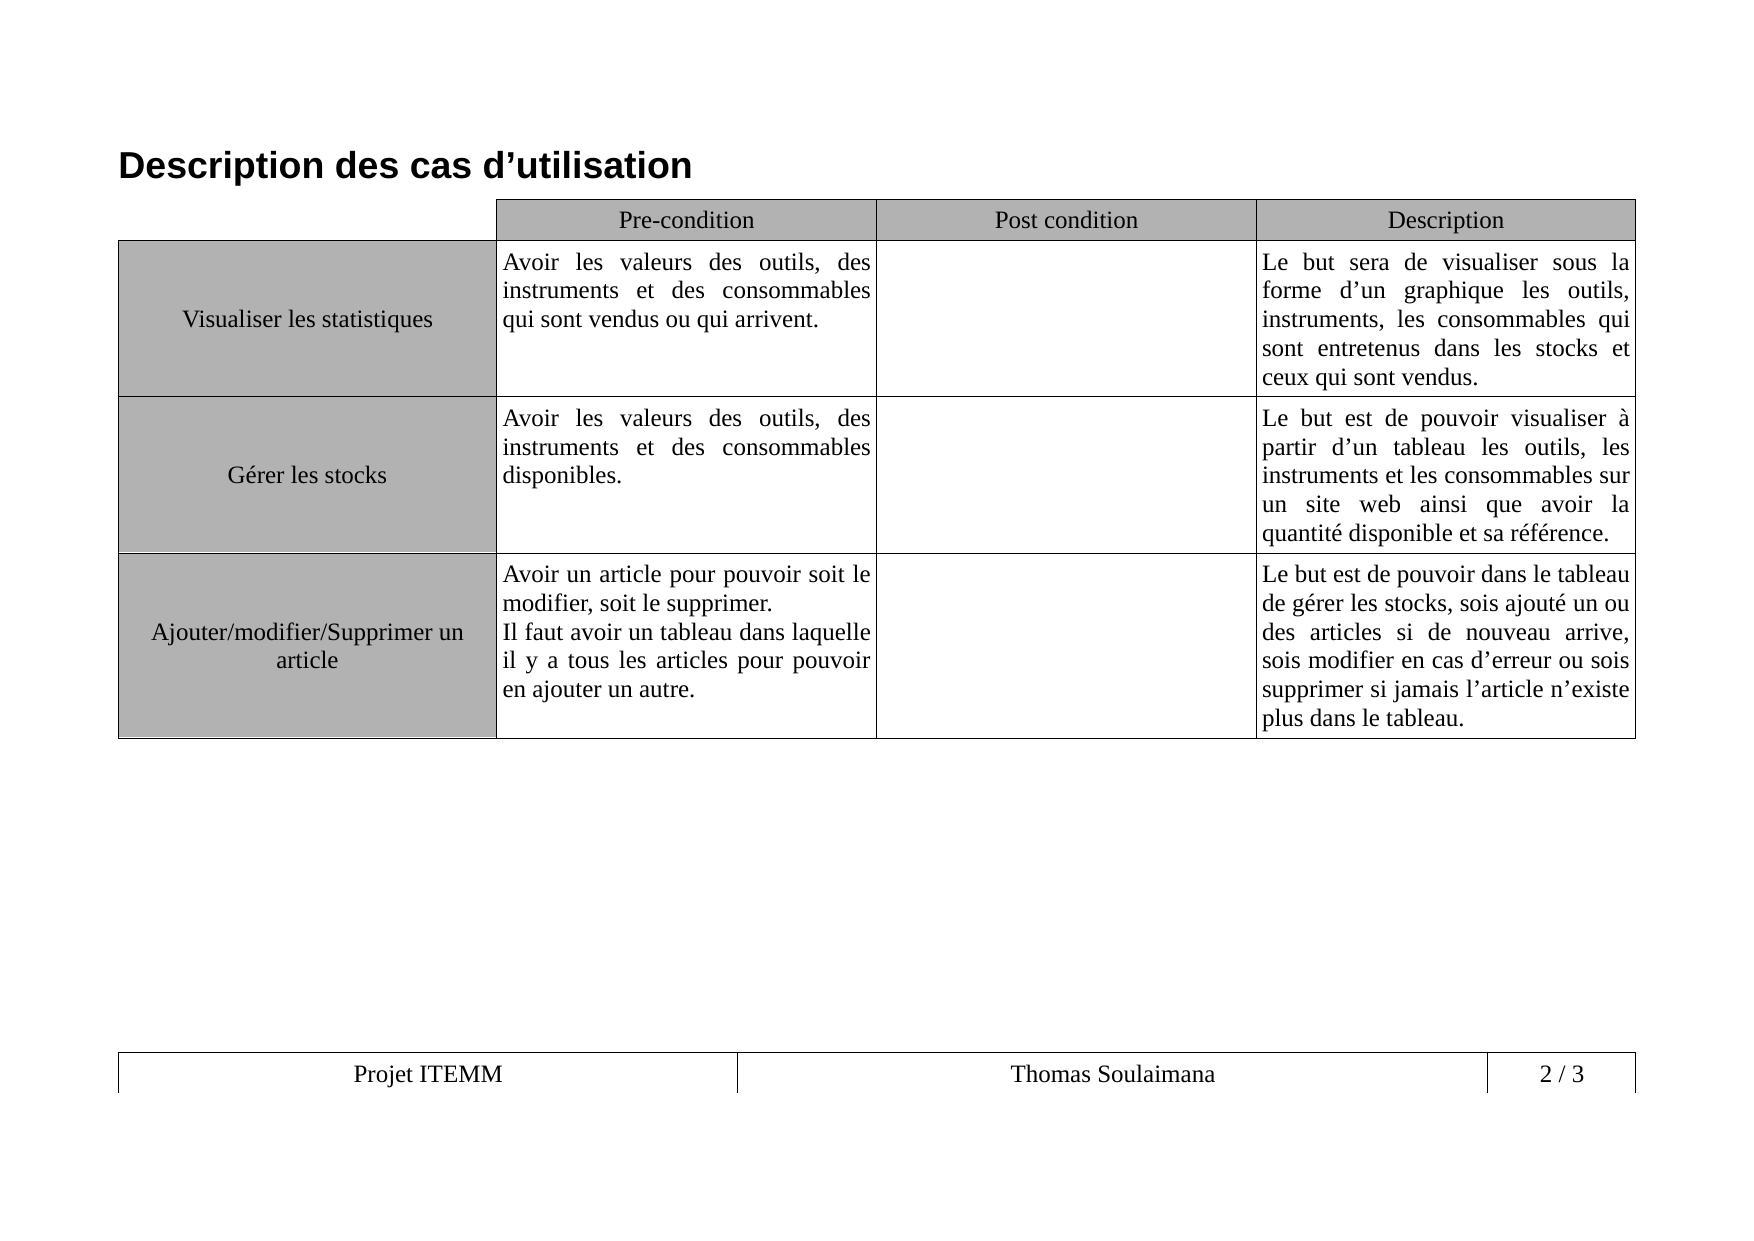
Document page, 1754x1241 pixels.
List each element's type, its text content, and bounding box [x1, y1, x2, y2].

table_cell Avoir les valeurs des outils, des instruments et des consommables disponibles. [497, 397, 876, 552]
table_cell Avoir un article pour pouvoir soit le modifier, soit le supprimer. Il faut avoir un tableau dans laquelle il y a tous les articles pour pouvoir en ajouter un autre. [497, 554, 876, 737]
table_cell Le but est de pouvoir visualiser à partir d’un tableau les outils, les instruments et les consommables sur un site web ainsi que avoir la quantité disponible et sa référence. [1257, 397, 1635, 552]
table_cell Le but est de pouvoir dans le tableau de gérer les stocks, sois ajouté un ou des articles si de nouveau arrive, sois modifier en cas d’erreur ou sois supprimer si jamais l’article n’existe plus dans le tableau. [1257, 554, 1635, 737]
table_cell Avoir les valeurs des outils, des instruments et des consommables qui sont vendus ou qui arrivent. [497, 241, 876, 396]
table_cell [877, 241, 1256, 396]
table_cell Le but sera de visualiser sous la forme d’un graphique les outils, instruments, les consommables qui sont entretenus dans les stocks et ceux qui sont vendus. [1257, 241, 1635, 396]
table_header [118, 199, 496, 240]
table_cell Visualiser les statistiques [119, 241, 496, 396]
table_cell Ajouter/modifier/Supprimer un article [119, 554, 496, 737]
table_cell [877, 397, 1256, 552]
table_cell Gérer les stocks [119, 397, 496, 552]
table_header Description [1257, 200, 1635, 240]
table_cell [877, 554, 1256, 737]
table_header Pre-condition [497, 200, 876, 240]
subtitle Description des cas d’utilisation [118, 143, 1636, 186]
table_header Post condition [877, 200, 1256, 240]
